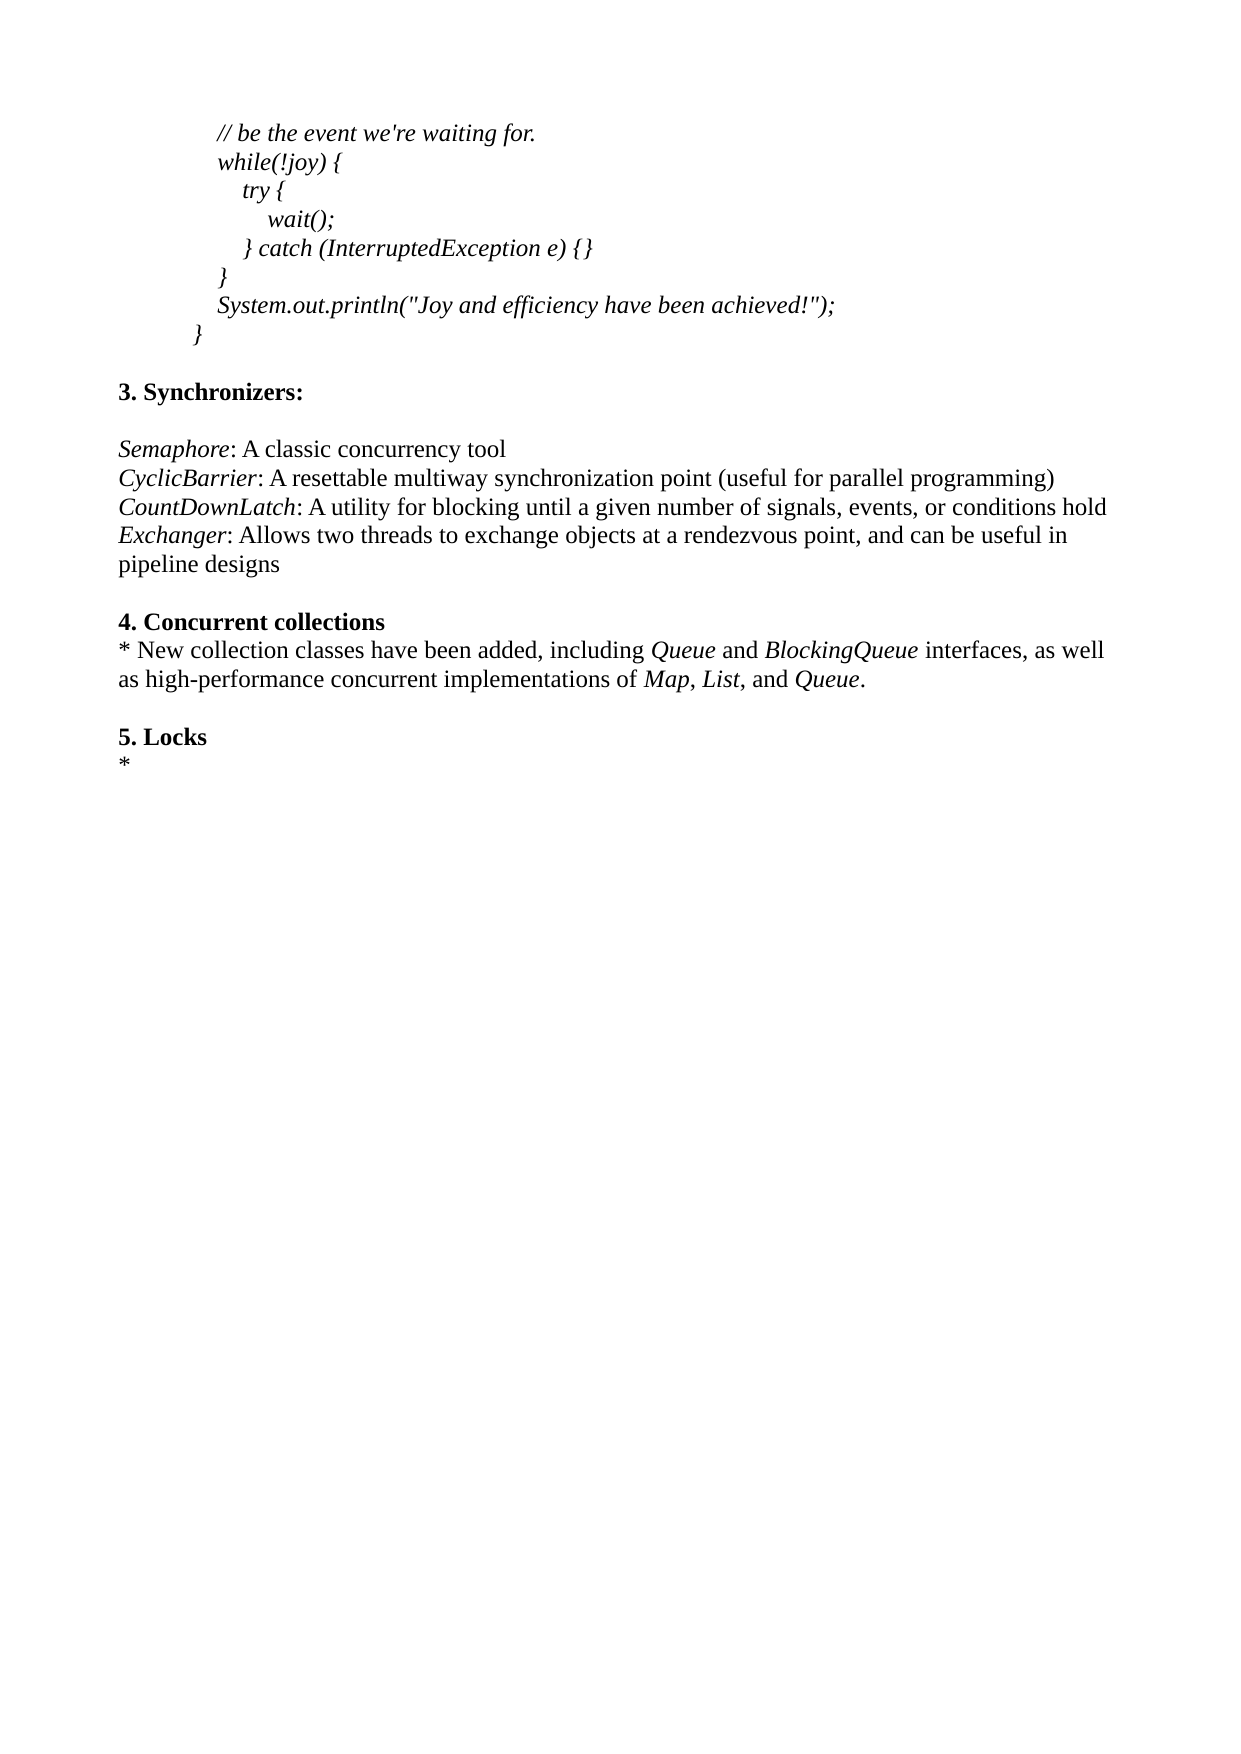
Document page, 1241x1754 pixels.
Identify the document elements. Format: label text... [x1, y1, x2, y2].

text } [192, 262, 1122, 291]
text } [192, 319, 1122, 348]
text Semaphore: A classic concurrency tool [118, 434, 1122, 463]
text try { [192, 176, 1122, 204]
text } catch (InterruptedException e) {} [192, 233, 1122, 262]
text CountDownLatch: A utility for blocking until a given number of signals, events, or conditions hold [118, 492, 1122, 521]
text CyclicBarrier: A resettable multiway synchronization point (useful for parallel programming) [118, 463, 1122, 492]
text * [118, 751, 1122, 779]
text 5. Locks [118, 722, 1122, 751]
text while(!joy) { [192, 147, 1122, 176]
text 4. Concurrent collections [118, 607, 1122, 636]
text * New collection classes have been added, including Queue and BlockingQueue interfaces, as well as high-performance concurrent implementations of Map, List, and Queue. [118, 636, 1122, 693]
text wait(); [192, 204, 1122, 233]
text // be the event we're waiting for. [192, 118, 1122, 147]
text 3. Synchronizers: [118, 377, 1122, 406]
text System.out.println("Joy and efficiency have been achieved!"); [192, 291, 1122, 319]
text Exchanger: Allows two threads to exchange objects at a rendezvous point, and can be useful in pipeline designs [118, 521, 1122, 578]
